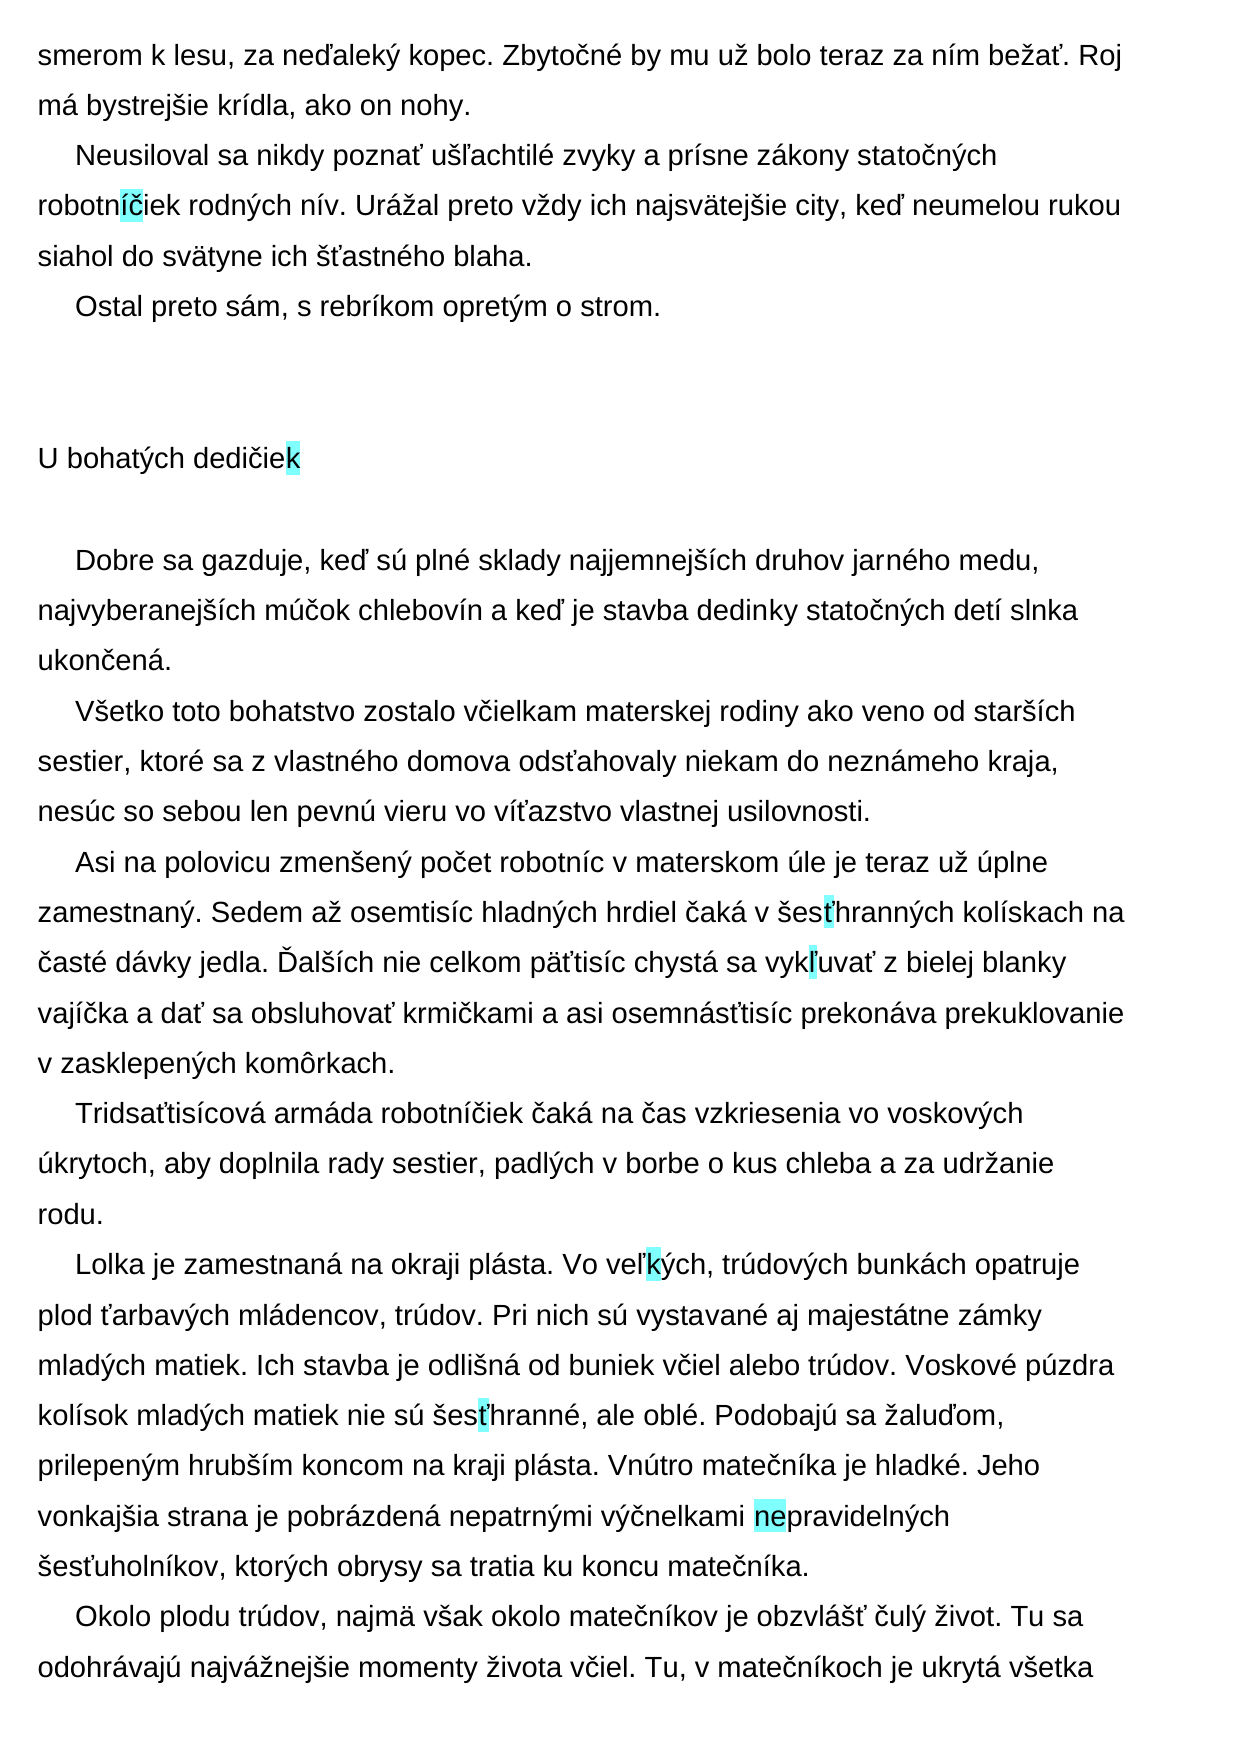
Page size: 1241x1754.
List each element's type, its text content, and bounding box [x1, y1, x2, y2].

text Neusiloval sa nikdy poznať ušľachtilé zvyky a prísne zákony sta­točných robotníčiek rodných nív. Urážal preto vždy ich najsvätejšie city, keď neumelou rukou siahol do svätyne ich šťastného blaha. [37, 138, 1130, 272]
text Tridsaťtisícová armáda robotníčiek čaká na čas vzkriesenia vo voskových úkrytoch, aby doplnila rady sestier, padlých v borbe o kus chleba a za udržanie rodu. [37, 1096, 1130, 1230]
text Dobre sa gazduje, keď sú plné sklady najjemnejších druhov jar­ného medu, najvyberanejších múčok chlebovín a keď je stavba dedin­ky statočných detí slnka ukončená. [37, 543, 1130, 677]
text U bohatých dedičiek [37, 441, 1130, 475]
text Okolo plodu trúdov, najmä však okolo matečníkov je obzvlášť čulý život. Tu sa odohrávajú najvážnejšie momenty života včiel. Tu, v matečníkoch je ukrytá všetka [37, 1599, 1130, 1683]
text smerom k lesu, za neďaleký kopec. Zbytočné by mu už bolo teraz za ním bežať. Roj má bystrejšie krídla, ako on nohy. [37, 37, 1130, 121]
text Všetko toto bohatstvo zostalo včielkam materskej rodiny ako veno od starších sestier, ktoré sa z vlastného domova odsťahovaly niekam do neznámeho kraja, nesúc so sebou len pevnú vieru vo víťazstvo vlastnej usilovnosti. [37, 694, 1130, 828]
text Ostal preto sám, s rebríkom opretým o strom. [37, 289, 1130, 323]
text Asi na polovicu zmenšený počet robotníc v materskom úle je teraz už úplne zamestnaný. Sedem až osemtisíc hladných hrdiel čaká v šesťhranných kolískach na časté dávky jedla. Ďalších nie celkom päť­tisíc chystá sa vykľuvať z bielej blanky vajíčka a dať sa obsluhovať krmičkami a asi osemnásťtisíc prekonáva prekuklovanie v zasklepených komôrkach. [37, 845, 1130, 1079]
text Lolka je zamestnaná na okraji plásta. Vo veľkých, trúdových bunkách opatruje plod ťarbavých mládencov, trúdov. Pri nich sú vysta­vané aj majestátne zámky mladých matiek. Ich stavba je odlišná od buniek včiel alebo trúdov. Voskové púzdra kolísok mladých matiek nie sú šesťhranné, ale oblé. Podobajú sa žaluďom, prilepeným hrubším kon­com na kraji plásta. Vnútro matečníka je hladké. Jeho vonkajšia strana je pobrázdená nepatrnými výčnelkami nepravidelných šesťuholníkov, kto­rých obrysy sa tratia ku koncu matečníka. [37, 1247, 1130, 1583]
